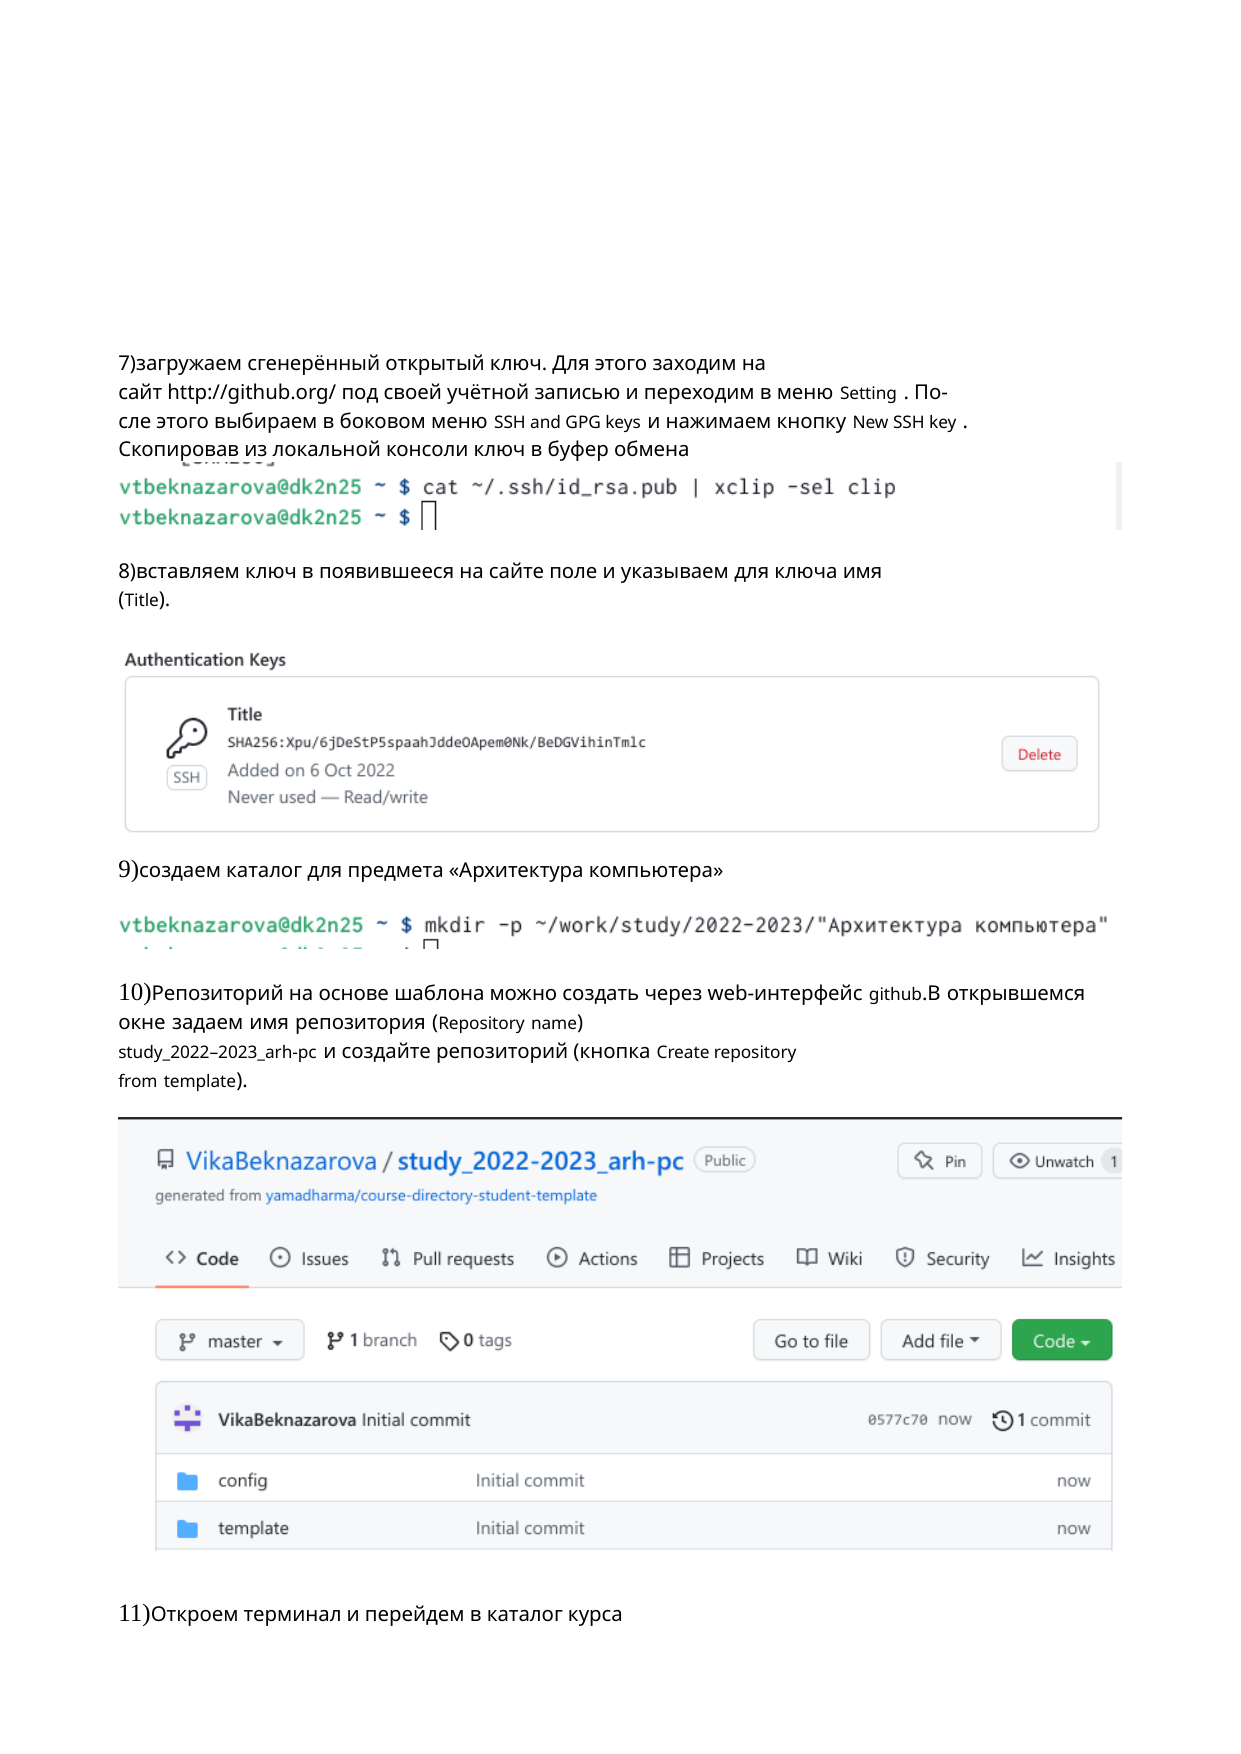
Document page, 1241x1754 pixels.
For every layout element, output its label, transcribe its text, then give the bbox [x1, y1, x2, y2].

picture [118, 1117, 1123, 1551]
picture [116, 643, 1121, 854]
text 8)вставляем ключ в появившееся на сайте поле и указываем для ключа имя (Title). [118, 557, 1122, 612]
picture [118, 911, 1123, 949]
text 11)Откроем терминал и перейдем в каталог курса [118, 1598, 1122, 1627]
text 9)создаем каталог для предмета «Архитектура компьютера» [118, 640, 1122, 883]
text 7)загружаем сгенерённый открытый ключ. Для этого заходим на сайт http://github.org/ под своей учётной записью и переходим в меню Setting . По- сле этого выбираем в боковом меню SSH and GPG keys и нажимаем кнопку New SSH key . Скопировав из локальной консоли ключ в буфер обмена [118, 348, 1122, 462]
text 10)Репозиторий на основе шаблона можно создать через web-интерфейс github.В открывшемся окне задаем имя репозитория (Repository name) study_2022–2023_arh-pc и создайте репозиторий (кнопка Create repository from template). [118, 977, 1122, 1094]
picture [118, 462, 1123, 530]
